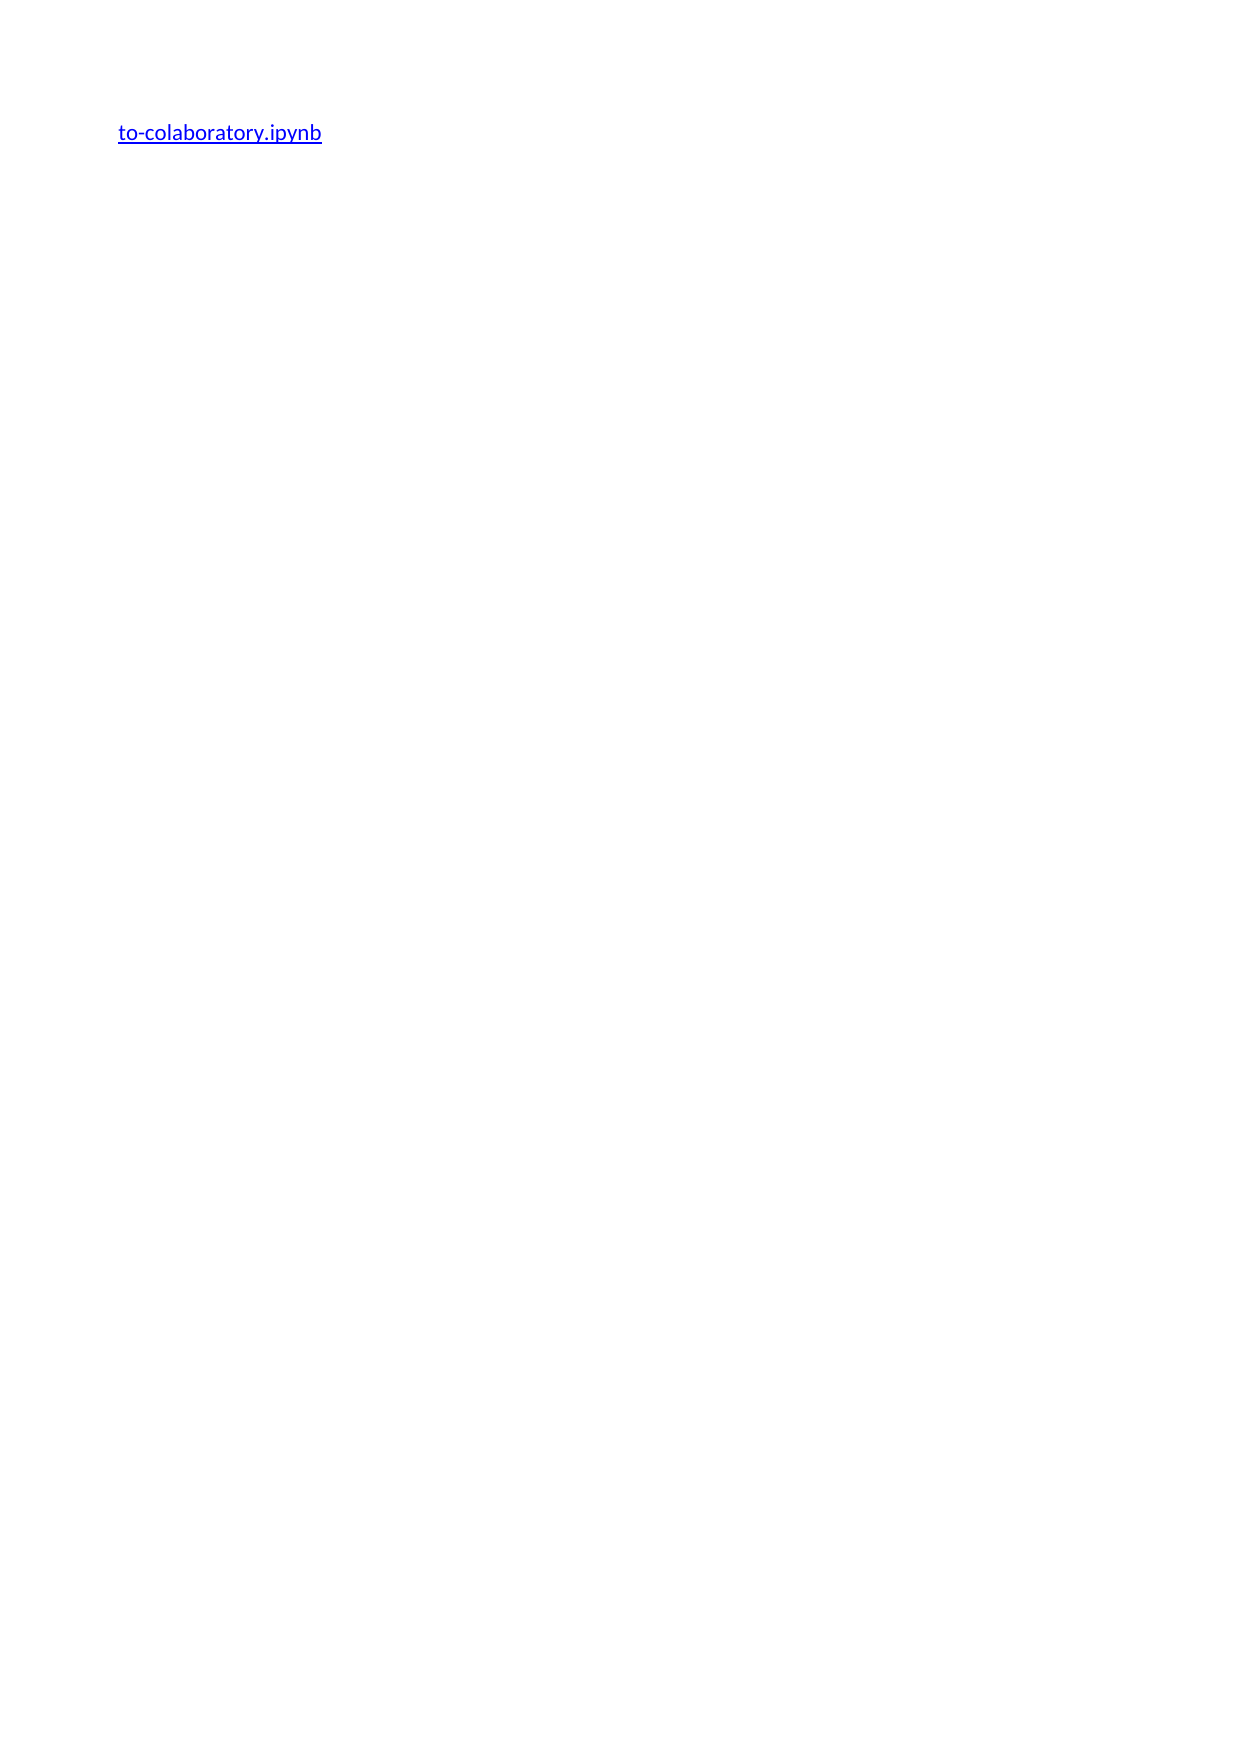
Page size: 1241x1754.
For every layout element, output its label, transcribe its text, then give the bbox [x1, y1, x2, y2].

text to-colaboratory.ipynb [118, 118, 1122, 146]
